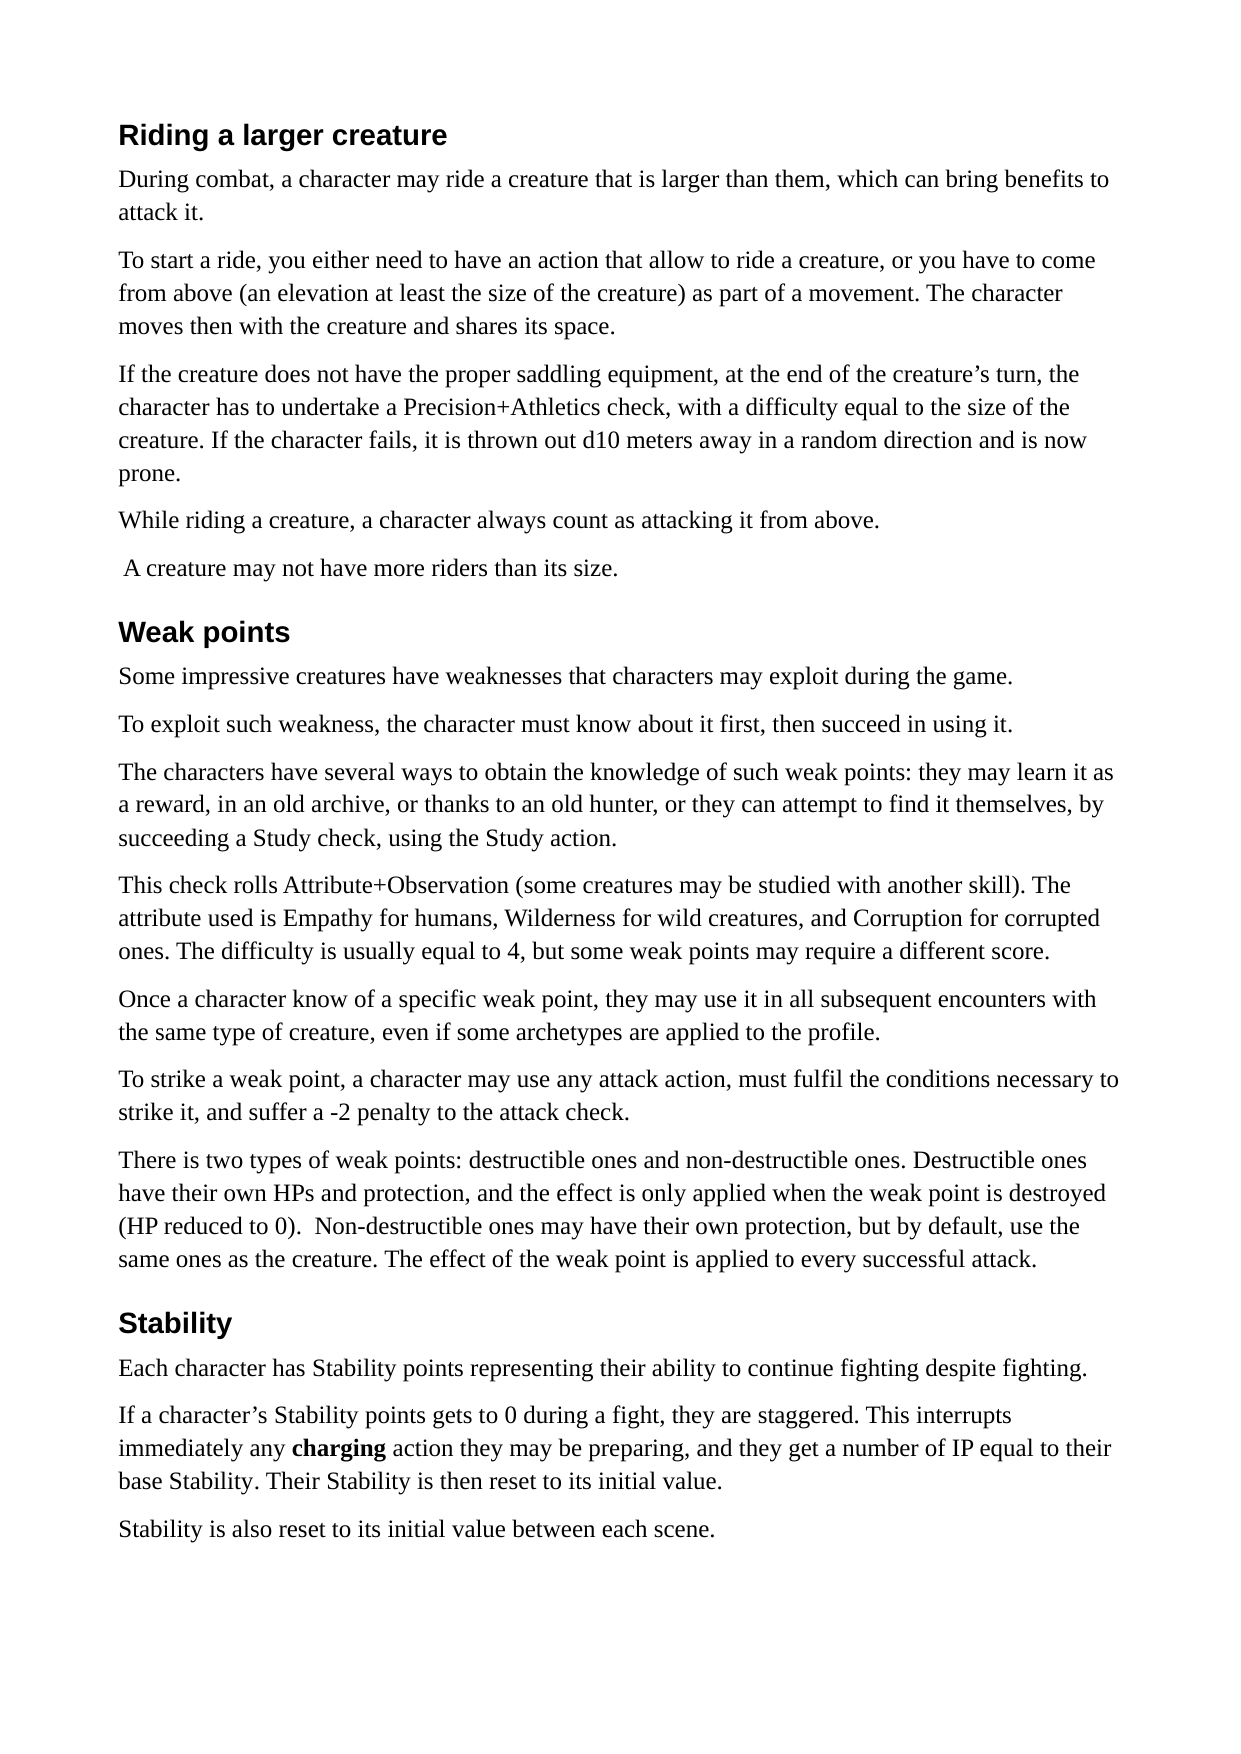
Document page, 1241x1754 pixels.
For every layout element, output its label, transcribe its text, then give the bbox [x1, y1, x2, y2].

text To strike a weak point, a character may use any attack action, must fulfil the conditions necessary to strike it, and suffer a -2 penalty to the attack check. [118, 1064, 1122, 1126]
subtitle Stability [118, 1306, 1122, 1340]
text While riding a creature, a character always count as attacking it from above. [118, 505, 1122, 534]
text To start a ride, you either need to have an action that allow to ride a creature, or you have to come from above (an elevation at least the size of the creature) as part of a movement. The character moves then with the creature and shares its space. [118, 245, 1122, 340]
text This check rolls Attribute+Observation (some creatures may be studied with another skill). The attribute used is Empathy for humans, Wilderness for wild creatures, and Corruption for corrupted ones. The difficulty is usually equal to 4, but some weak points may require a different score. [118, 870, 1122, 965]
text If a character’s Stability points gets to 0 during a fight, they are staggered. This interrupts immediately any charging action they may be preparing, and they get a number of IP equal to their base Stability. Their Stability is then reset to its initial value. [118, 1400, 1122, 1495]
text There is two types of weak points: destructible ones and non-destructible ones. Destructible ones have their own HPs and protection, and the effect is only applied when the weak point is destroyed (HP reduced to 0). Non-destructible ones may have their own protection, but by default, use the same ones as the creature. The effect of the weak point is applied to every successful attack. [118, 1145, 1122, 1273]
text During combat, a character may ride a creature that is larger than them, which can bring benefits to attack it. [118, 164, 1122, 226]
text A creature may not have more riders than its size. [118, 553, 1122, 582]
text Stability is also reset to its initial value between each scene. [118, 1514, 1122, 1543]
text To exploit such weakness, the character must know about it first, then succeed in using it. [118, 709, 1122, 738]
text Each character has Stability points representing their ability to continue fighting despite fighting. [118, 1353, 1122, 1381]
text Once a character know of a specific weak point, they may use it in all subsequent encounters with the same type of creature, even if some archetypes are applied to the profile. [118, 984, 1122, 1046]
text The characters have several ways to obtain the knowledge of such weak points: they may learn it as a reward, in an old archive, or thanks to an old hunter, or they can attempt to find it themselves, by succeeding a Study check, using the Study action. [118, 757, 1122, 851]
subtitle Weak points [118, 615, 1122, 649]
text If the creature does not have the proper saddling equipment, at the end of the creature’s turn, the character has to undertake a Precision+Athletics check, with a difficulty equal to the size of the creature. If the character fails, it is thrown out d10 meters away in a random direction and is now prone. [118, 359, 1122, 486]
subtitle Riding a larger creature [118, 118, 1122, 152]
text Some impressive creatures have weaknesses that characters may exploit during the game. [118, 661, 1122, 690]
